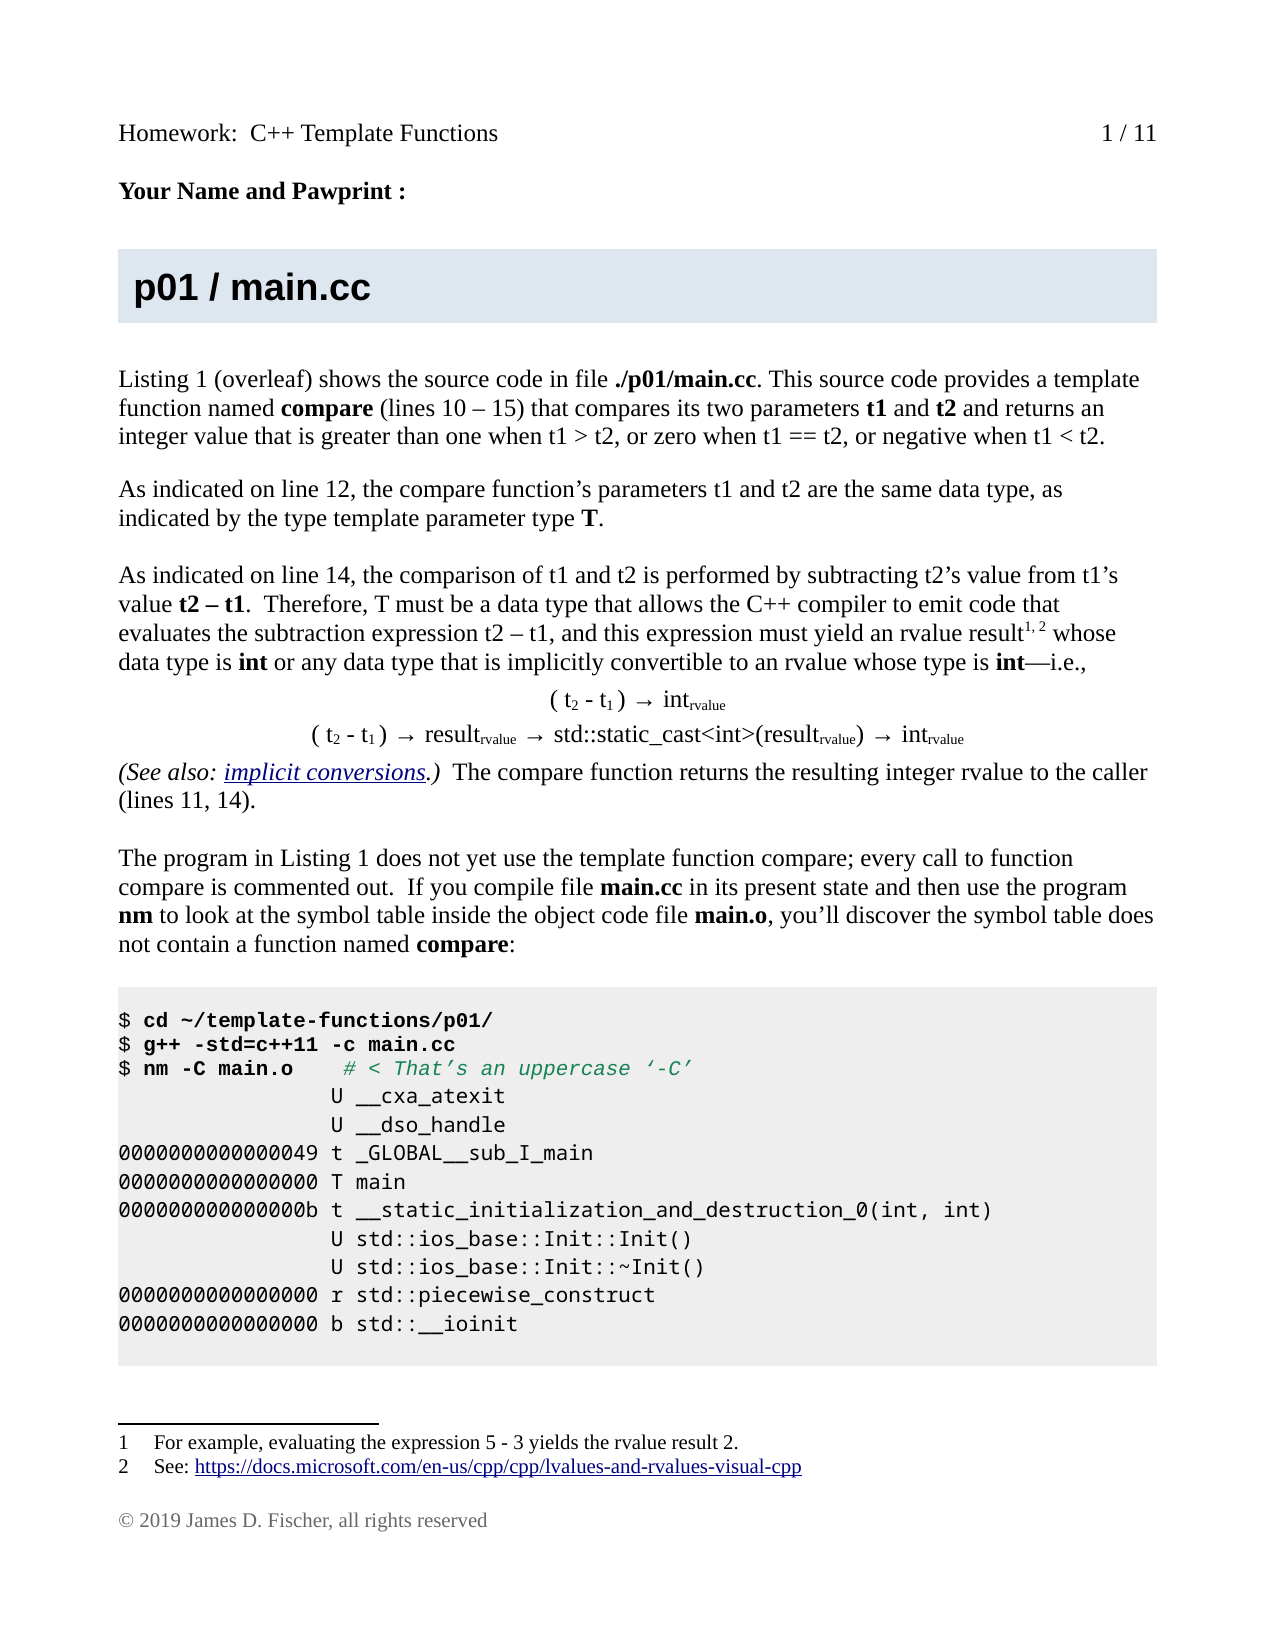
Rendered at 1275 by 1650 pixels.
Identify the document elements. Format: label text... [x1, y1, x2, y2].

text ( t2 - t1 ) → intrvalue [118, 684, 1157, 713]
text U __cxa_atexit U __dso_handle 0000000000000049 t _GLOBAL__sub_I_main 0000000000000000 T main 000000000000000b t __static_initialization_and_destruction_0(int, int) U std::ios_base::Init::Init() U std::ios_base::Init::~Init() 0000000000000000 r std::piecewise_construct 0000000000000000 b std::__ioinit [118, 1081, 1157, 1337]
text ( t2 - t1 ) → resultrvalue → std::static_cast<int>(resultrvalue) → intrvalue [118, 719, 1157, 748]
text The program in Listing 1 does not yet use the template function compare; every call to function compare is commented out. If you compile file main.cc in its present state and then use the program nm to look at the symbol table inside the object code file main.o, you’ll discover the symbol table does not contain a function named compare: [118, 843, 1157, 958]
text Listing 1 (overleaf) shows the source code in file ./p01/main.cc. This source code provides a template function named compare (lines 10 – 15) that compares its two parameters t1 and t2 and returns an integer value that is greater than one when t1 > t2, or zero when t1 == t2, or negative when t1 < t2. [118, 364, 1157, 450]
text As indicated on line 14, the comparison of t1 and t2 is performed by subtracting t2’s value from t1’s value t2 – t1. Therefore, T must be a data type that allows the C++ compiler to emit code that evaluates the subtraction expression t2 – t1, and this expression must yield an rvalue result, whose data type is int or any data type that is implicitly convertible to an rvalue whose type is int—i.e., [118, 560, 1157, 675]
text $ cd ~/template-functions/p01/ [493, 1011, 1157, 1034]
text As indicated on line 12, the compare function’s parameters t1 and t2 are the same data type, as indicated by the type template parameter type T. [118, 474, 1157, 532]
text See: https://docs.microsoft.com/en-us/cpp/cpp/lvalues-and-rvalues-visual-cpp [118, 1454, 1157, 1478]
text For example, evaluating the expression 5 - 3 yields the rvalue result 2. [118, 1430, 1157, 1454]
text $ nm -C main.o # < That’s an uppercase ‘-C’ [695, 1058, 1157, 1081]
subtitle p01 / main.cc [118, 249, 1157, 323]
text Your Name and Pawprint : [118, 176, 1157, 205]
text (See also: implicit conversions.) The compare function returns the resulting integer rvalue to the caller (lines 11, 14). [118, 757, 1157, 814]
text $ g++ -std=c++11 -c main.cc [456, 1034, 1157, 1058]
